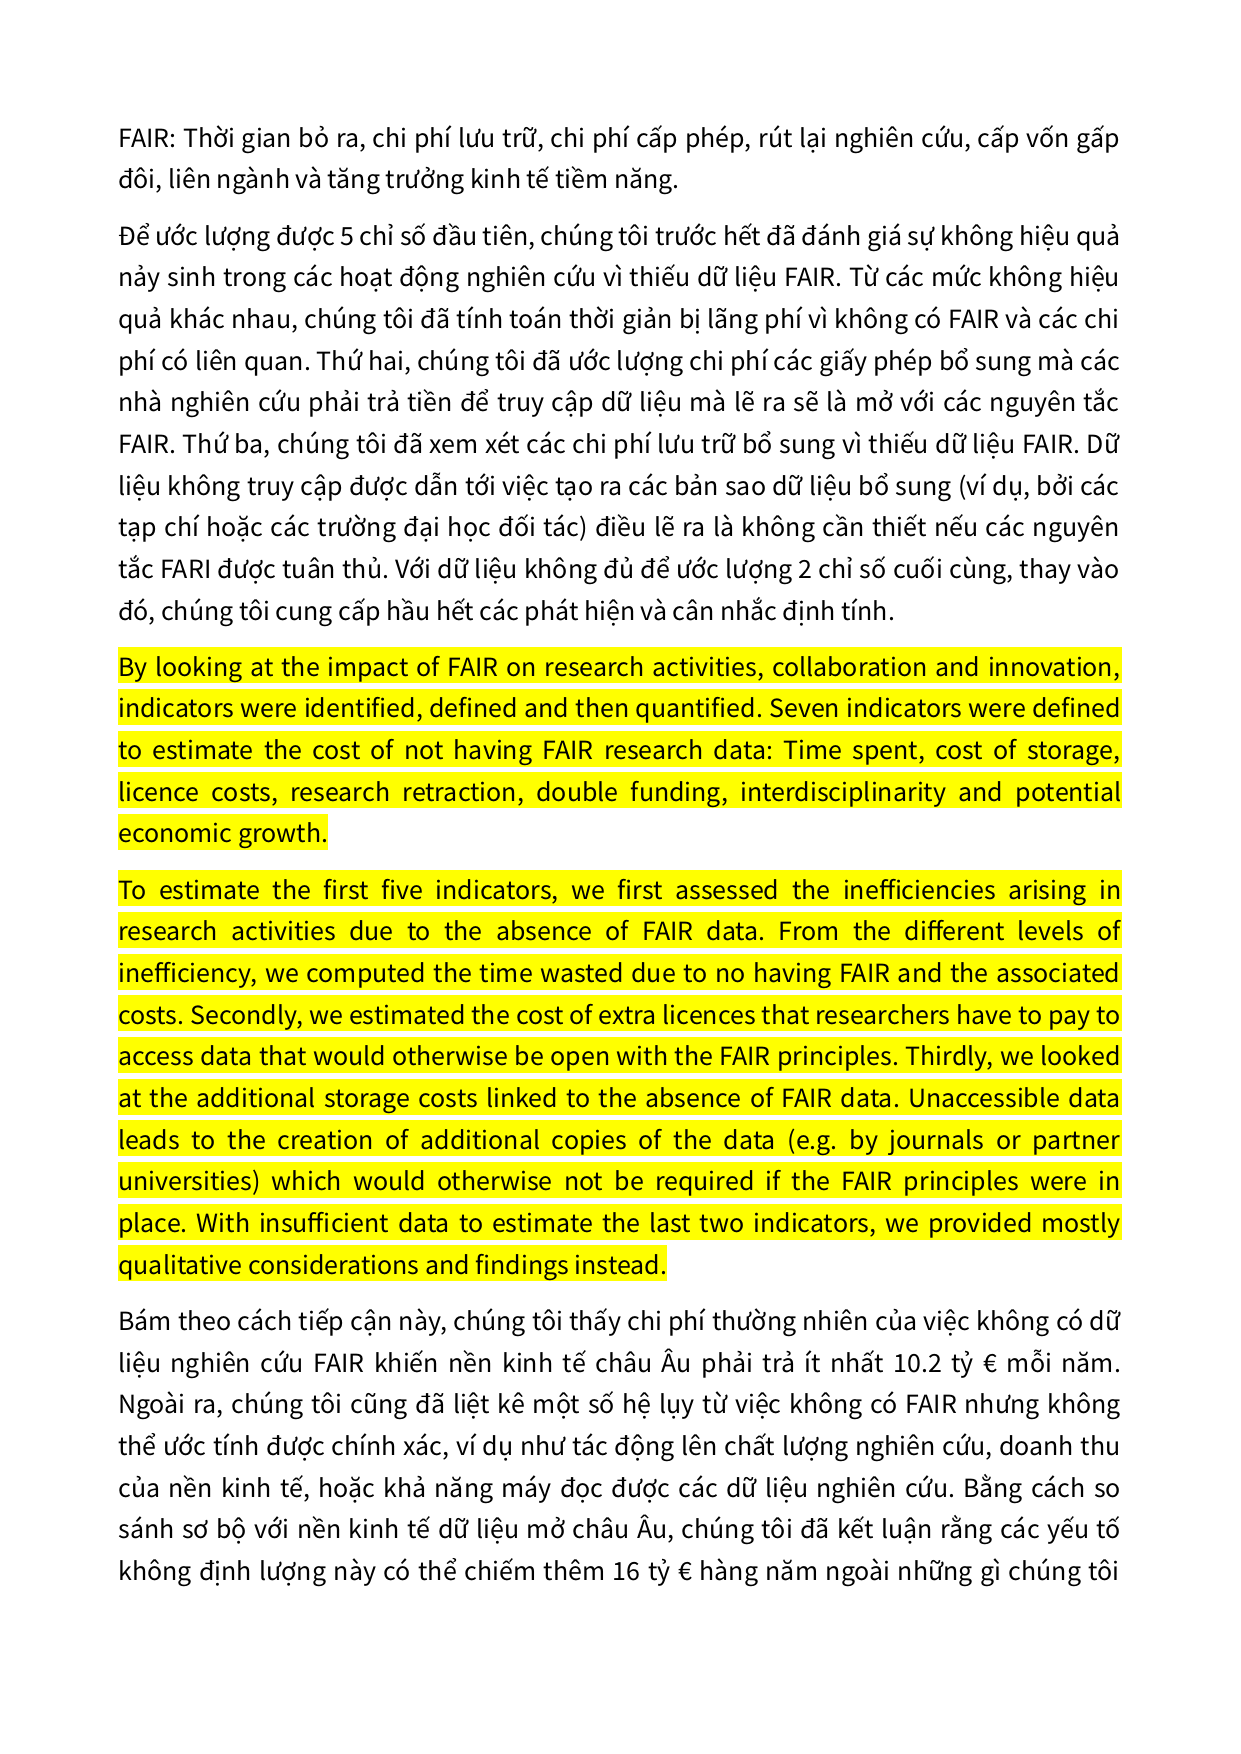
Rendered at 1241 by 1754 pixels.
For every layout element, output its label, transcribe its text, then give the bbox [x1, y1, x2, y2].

text Để ước lượng được 5 chỉ số đầu tiên, chúng tôi trước hết đã đánh giá sự không hiệu quả nảy sinh trong các hoạt động nghiên cứu vì thiếu dữ liệu FAIR. Từ các mức không hiệu quả khác nhau, chúng tôi đã tính toán thời giản bị lãng phí vì không có FAIR và các chi phí có liên quan. Thứ hai, chúng tôi đã ước lượng chi phí các giấy phép bổ sung mà các nhà nghiên cứu phải trả tiền để truy cập dữ liệu mà lẽ ra sẽ là mở với các nguyên tắc FAIR. Thứ ba, chúng tôi đã xem xét các chi phí lưu trữ bổ sung vì thiếu dữ liệu FAIR. Dữ liệu không truy cập được dẫn tới việc tạo ra các bản sao dữ liệu bổ sung (ví dụ, bởi các tạp chí hoặc các trường đại học đối tác) điều lẽ ra là không cần thiết nếu các nguyên tắc FARI được tuân thủ. Với dữ liệu không đủ để ước lượng 2 chỉ số cuối cùng, thay vào đó, chúng tôi cung cấp hầu hết các phát hiện và cân nhắc định tính. [118, 216, 1122, 627]
text FAIR: Thời gian bỏ ra, chi phí lưu trữ, chi phí cấp phép, rút lại nghiên cứu, cấp vốn gấp đôi, liên ngành và tăng trưởng kinh tế tiềm năng. [118, 118, 1122, 196]
text Bám theo cách tiếp cận này, chúng tôi thấy chi phí thường nhiên của việc không có dữ liệu nghiên cứu FAIR khiến nền kinh tế châu Âu phải trả ít nhất 10.2 tỷ € mỗi năm. Ngoài ra, chúng tôi cũng đã liệt kê một số hệ lụy từ việc không có FAIR nhưng không thể ước tính được chính xác, ví dụ như tác động lên chất lượng nghiên cứu, doanh thu của nền kinh tế, hoặc khả năng máy đọc được các dữ liệu nghiên cứu. Bằng cách so sánh sơ bộ với nền kinh tế dữ liệu mở châu Âu, chúng tôi đã kết luận rằng các yếu tố không định lượng này có thể chiếm thêm 16 tỷ € hàng năm ngoài những gì chúng tôi [118, 1301, 1122, 1588]
text By looking at the impact of FAIR on research activities, collaboration and innovation, indicators were identified, defined and then quantified. Seven indicators were defined to estimate the cost of not having FAIR research data: Time spent, cost of storage, licence costs, research retraction, double funding, interdisciplinarity and potential economic growth. [118, 647, 1122, 850]
text To estimate the first five indicators, we first assessed the inefficiencies arising in research activities due to the absence of FAIR data. From the different levels of inefficiency, we computed the time wasted due to no having FAIR and the associated costs. Secondly, we estimated the cost of extra licences that researchers have to pay to access data that would otherwise be open with the FAIR principles. Thirdly, we looked at the additional storage costs linked to the absence of FAIR data. Unaccessible data leads to the creation of additional copies of the data (e.g. by journals or partner universities) which would otherwise not be required if the FAIR principles were in place. With insufficient data to estimate the last two indicators, we provided mostly qualitative considerations and findings instead. [118, 870, 1122, 1281]
